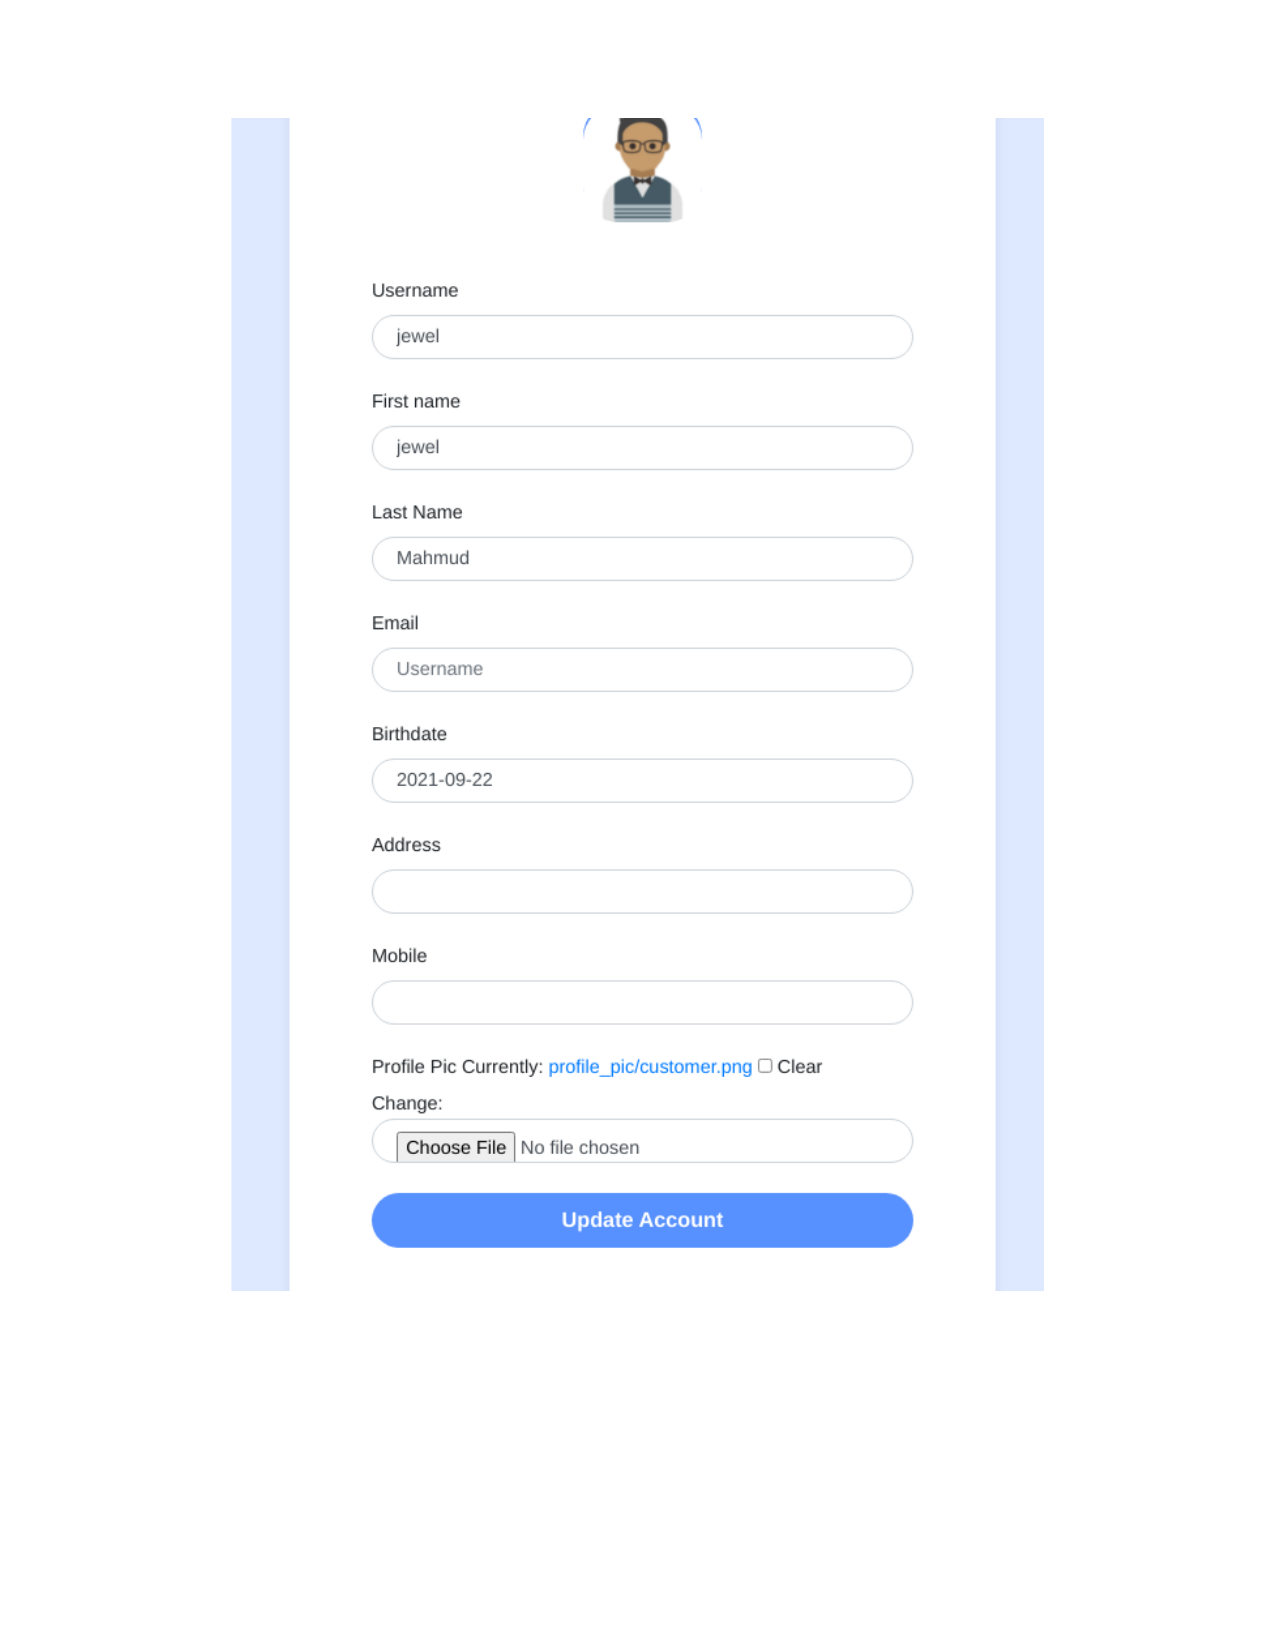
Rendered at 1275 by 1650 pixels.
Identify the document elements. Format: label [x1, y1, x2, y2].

picture [231, 118, 1044, 1291]
